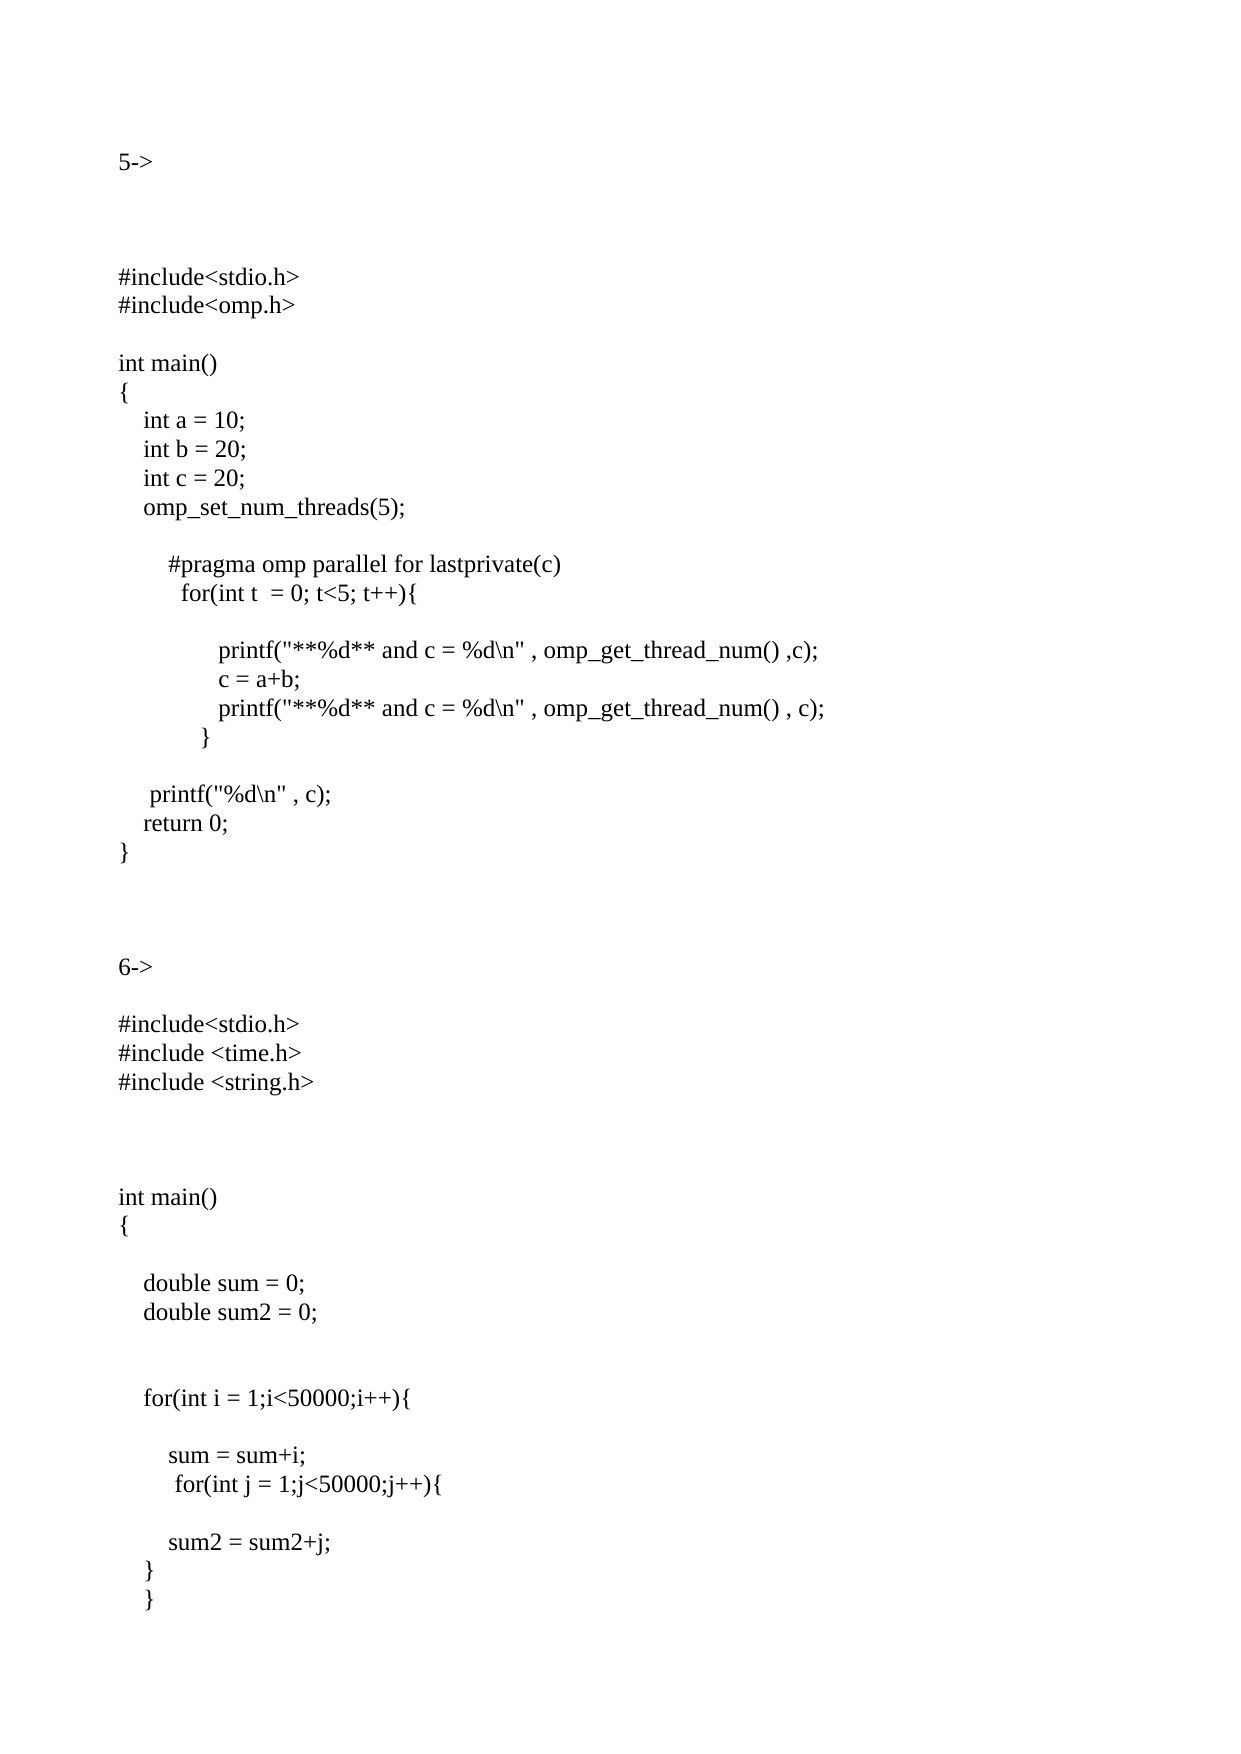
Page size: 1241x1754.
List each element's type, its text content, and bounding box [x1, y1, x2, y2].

text printf("**%d** and c = %d\n" , omp_get_thread_num() ,c); [118, 636, 1122, 664]
text 5-> [118, 147, 1122, 176]
text } [118, 722, 1122, 751]
text printf("**%d** and c = %d\n" , omp_get_thread_num() , c); [118, 693, 1122, 722]
text for(int i = 1;i<50000;i++){ [118, 1383, 1122, 1412]
text printf("%d\n" , c); [118, 779, 1122, 808]
text return 0; [118, 808, 1122, 837]
text int a = 10; [118, 406, 1122, 434]
text double sum2 = 0; [118, 1297, 1122, 1326]
text c = a+b; [118, 664, 1122, 693]
text #include<stdio.h> [118, 1009, 1122, 1038]
text } [118, 1556, 1122, 1584]
text int main() [118, 1182, 1122, 1211]
text double sum = 0; [118, 1268, 1122, 1297]
text 6-> [118, 952, 1122, 981]
text #include <time.h> [118, 1038, 1122, 1067]
text omp_set_num_threads(5); [118, 492, 1122, 521]
text for(int j = 1;j<50000;j++){ [118, 1469, 1122, 1498]
text int c = 20; [118, 463, 1122, 492]
text #include<omp.h> [118, 291, 1122, 319]
text sum2 = sum2+j; [118, 1527, 1122, 1556]
text } [118, 1584, 1122, 1613]
text #include <string.h> [118, 1067, 1122, 1096]
text sum = sum+i; [118, 1441, 1122, 1469]
text { [118, 1211, 1122, 1239]
text #pragma omp parallel for lastprivate(c) [118, 549, 1122, 578]
text int b = 20; [118, 434, 1122, 463]
text { [118, 377, 1122, 406]
text int main() [118, 348, 1122, 377]
text #include<stdio.h> [118, 262, 1122, 291]
text } [118, 837, 1122, 866]
text for(int t = 0; t<5; t++){ [118, 578, 1122, 607]
